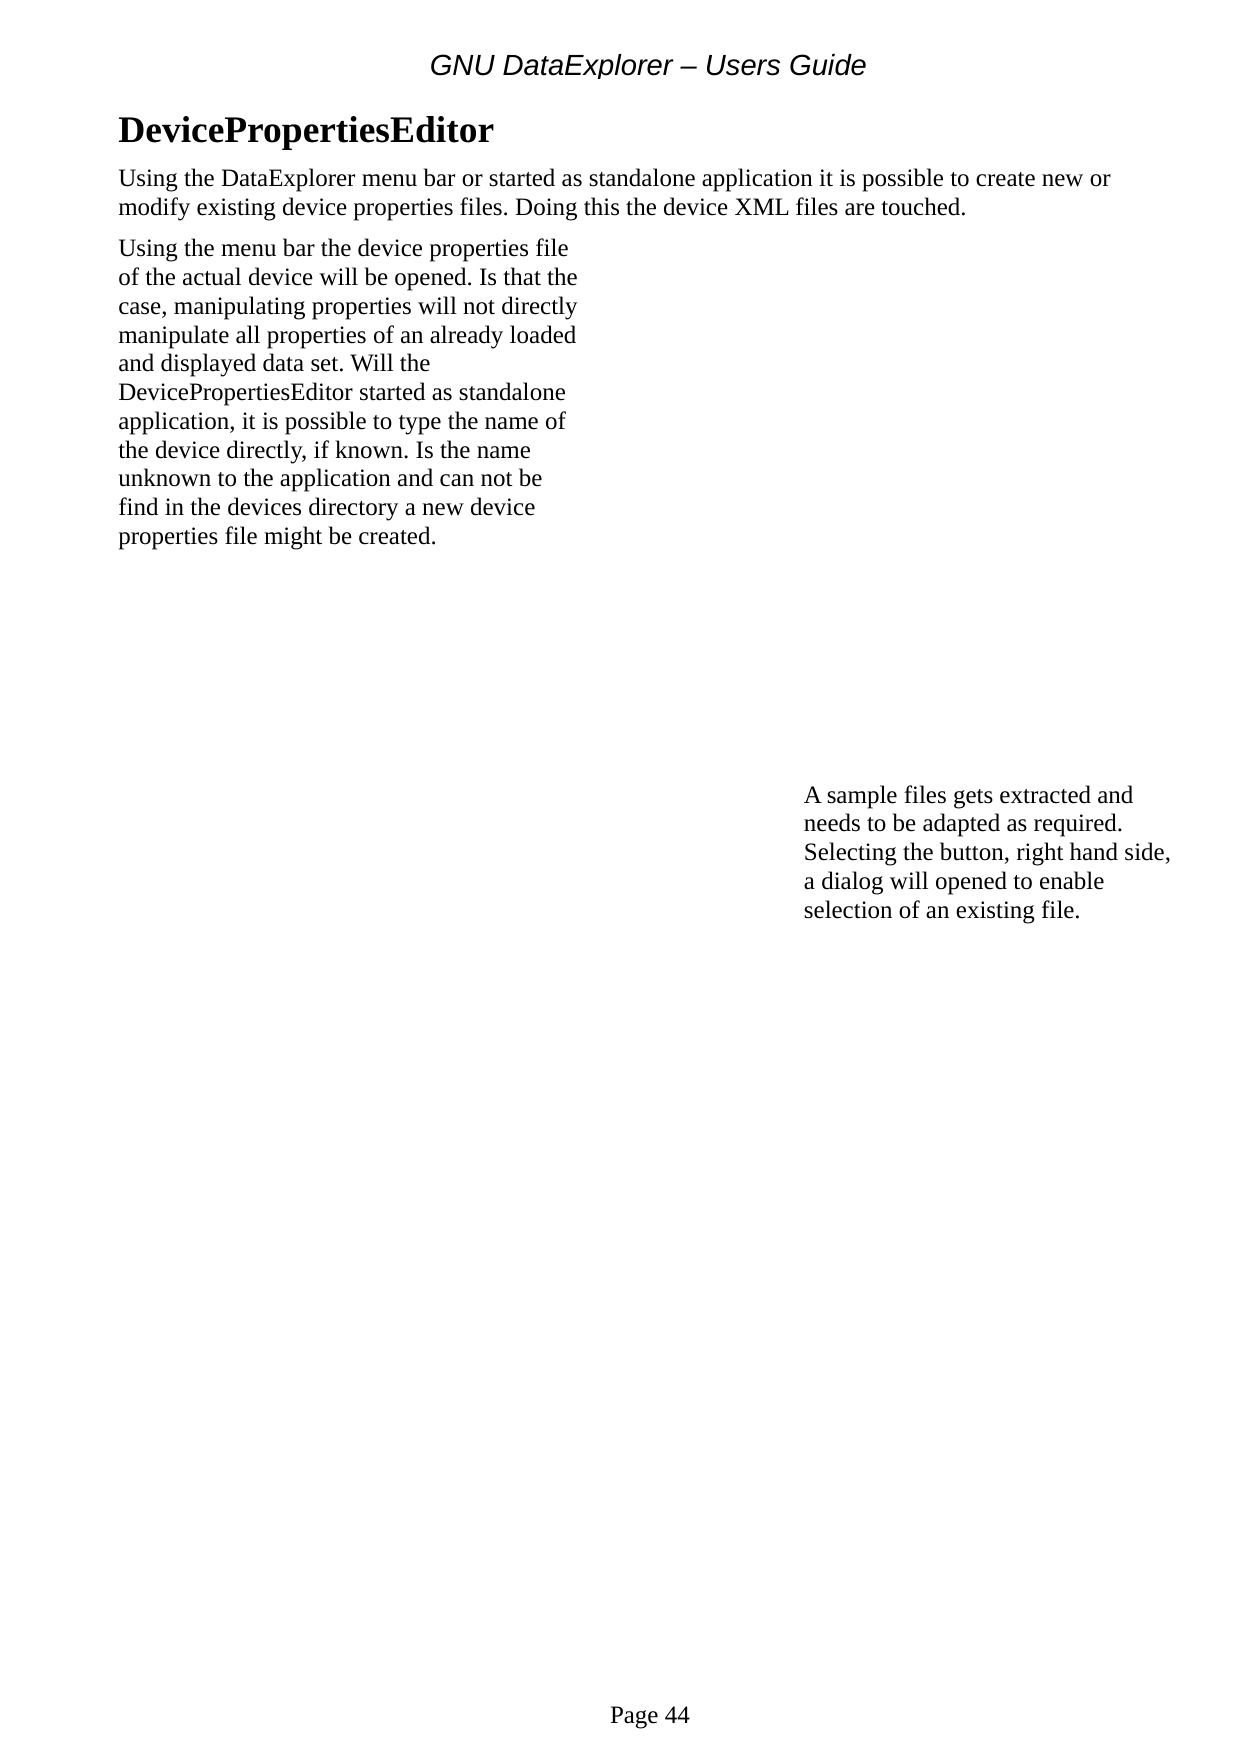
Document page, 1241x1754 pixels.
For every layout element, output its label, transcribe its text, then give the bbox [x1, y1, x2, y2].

text Using the DataExplorer menu bar or started as standalone application it is possible to create new or modify existing device properties files. Doing this the device XML files are touched. [118, 163, 1181, 221]
text Using the menu bar the device properties file of the actual device will be opened. Is that the case, manipulating properties will not directly manipulate all properties of an already loaded and displayed data set. Will the DevicePropertiesEditor started as standalone application, it is possible to type the name of the device directly, if known. Is the name unknown to the application and can not be find in the devices directory a new device properties file might be created. A sample files gets extracted and needs to be adapted as required. Selecting the button, right hand side, a dialog will opened to enable selection of an existing file. [118, 233, 1181, 923]
subtitle DevicePropertiesEditor [118, 108, 1181, 151]
